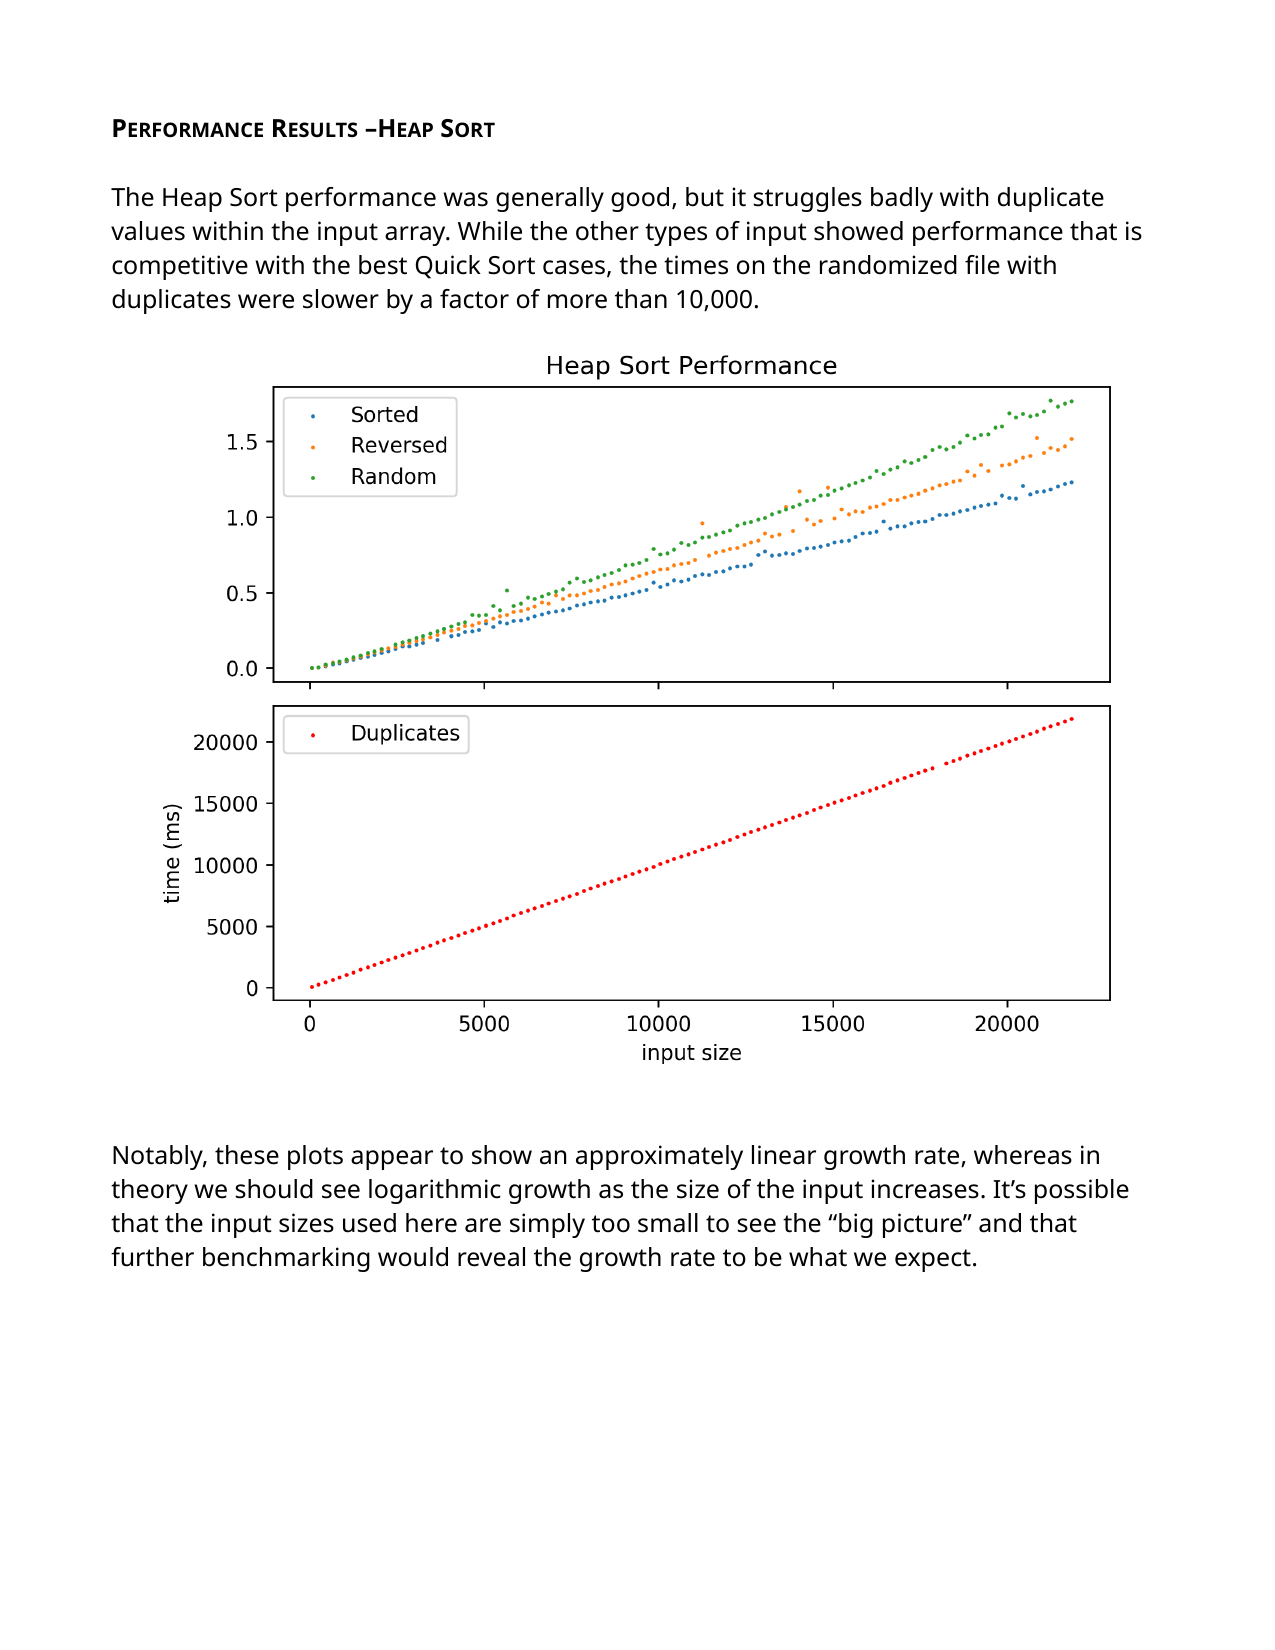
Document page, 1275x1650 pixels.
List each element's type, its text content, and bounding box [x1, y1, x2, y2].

picture [157, 349, 1118, 1070]
text Notably, these plots appear to show an approximately linear growth rate, whereas in theory we should see logarithmic growth as the size of the input increases. It’s possible that the input sizes used here are simply too small to see the “big picture” and that further benchmarking would reveal the growth rate to be what we expect. [111, 1138, 1164, 1274]
text The Heap Sort performance was generally good, but it struggles badly with duplicate values within the input array. While the other types of input showed performance that is competitive with the best Quick Sort cases, the times on the randomized file with duplicates were slower by a factor of more than 10,000. [111, 179, 1164, 315]
text Performance Results –Heap Sort [111, 111, 1164, 145]
